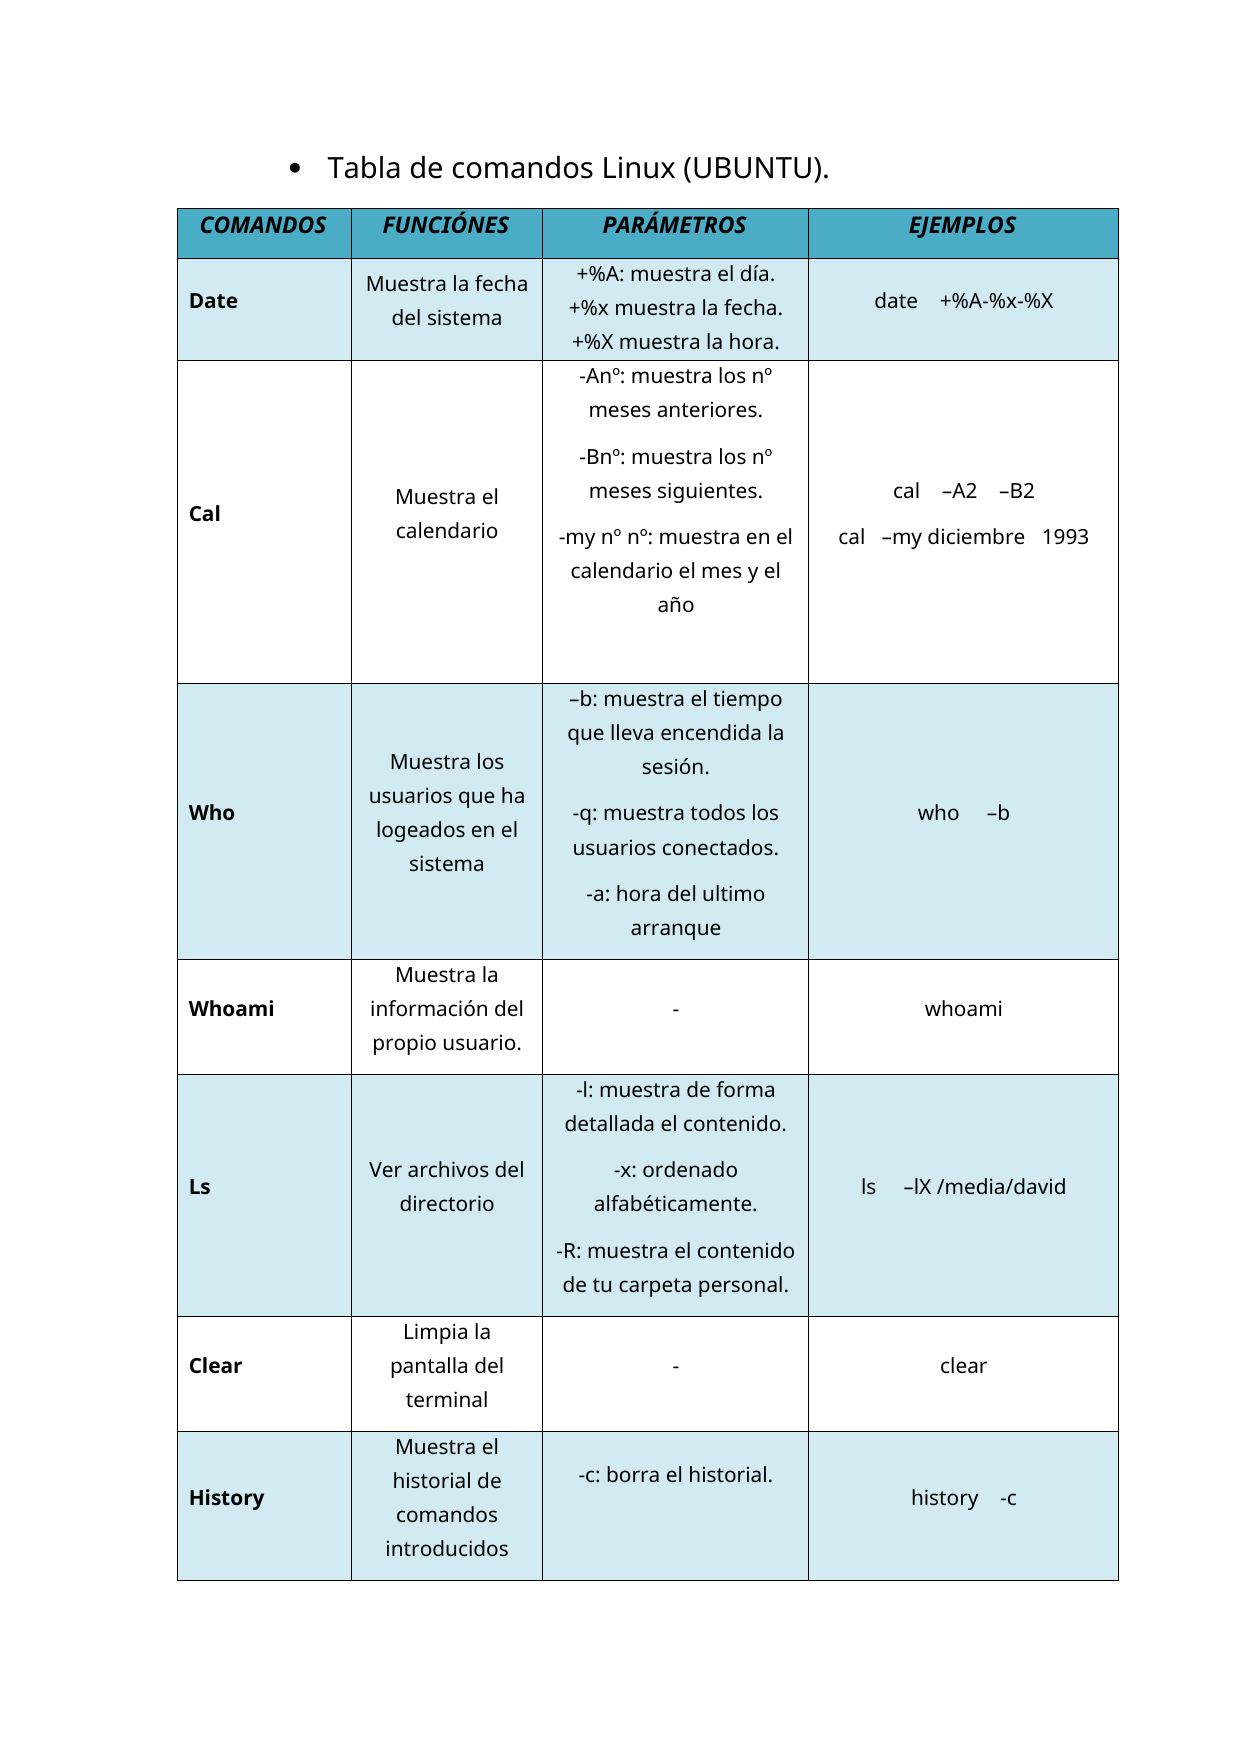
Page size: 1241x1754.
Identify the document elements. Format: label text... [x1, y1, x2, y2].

table_cell who –b [809, 684, 1118, 959]
table_header PARÁMETROS [543, 209, 808, 258]
table_cell ls –lX /media/david [809, 1075, 1118, 1316]
list Tabla de comandos Linux (UBUNTU). [290, 148, 1063, 187]
table_cell Limpia la pantalla del terminal [352, 1317, 542, 1431]
table_cell Ver archivos del directorio [352, 1075, 542, 1316]
table_cell Whoami [178, 960, 351, 1074]
table_header COMANDOS [178, 209, 351, 258]
table_cell date +%A-%x-%X [809, 259, 1118, 360]
table_header FUNCIÓNES [352, 209, 542, 258]
table_cell cal –A2 –B2 cal –my diciembre 1993 [809, 361, 1118, 683]
table_cell Muestra la información del propio usuario. [352, 960, 542, 1074]
table_cell clear [809, 1317, 1118, 1431]
table_cell –b: muestra el tiempo que lleva encendida la sesión. -q: muestra todos los usuarios conectados. -a: hora del ultimo arranque [543, 684, 808, 959]
table_cell Muestra los usuarios que ha logeados en el sistema [352, 684, 542, 959]
table_cell Muestra el calendario [352, 361, 542, 683]
table_cell history -c [809, 1432, 1118, 1580]
table_cell Clear [178, 1317, 351, 1431]
table_cell +%A: muestra el día. +%x muestra la fecha. +%X muestra la hora. [543, 259, 808, 360]
table_cell History [178, 1432, 351, 1580]
table_cell Ls [178, 1075, 351, 1316]
table_cell - [543, 1317, 808, 1431]
table_cell Who [178, 684, 351, 959]
table_header EJEMPLOS [809, 209, 1118, 258]
table_cell Date [178, 259, 351, 360]
table_cell - [543, 960, 808, 1074]
table_cell -c: borra el historial. [543, 1432, 808, 1580]
table_cell Muestra la fecha del sistema [352, 259, 542, 360]
table_cell whoami [809, 960, 1118, 1074]
table_cell Muestra el historial de comandos introducidos [352, 1432, 542, 1580]
table_cell -l: muestra de forma detallada el contenido. -x: ordenado alfabéticamente. -R: muestra el contenido de tu carpeta personal. [543, 1075, 808, 1316]
table_cell -Anº: muestra los nº meses anteriores. -Bnº: muestra los nº meses siguientes. -my nº nº: muestra en el calendario el mes y el año [543, 361, 808, 683]
table_cell Cal [178, 361, 351, 683]
